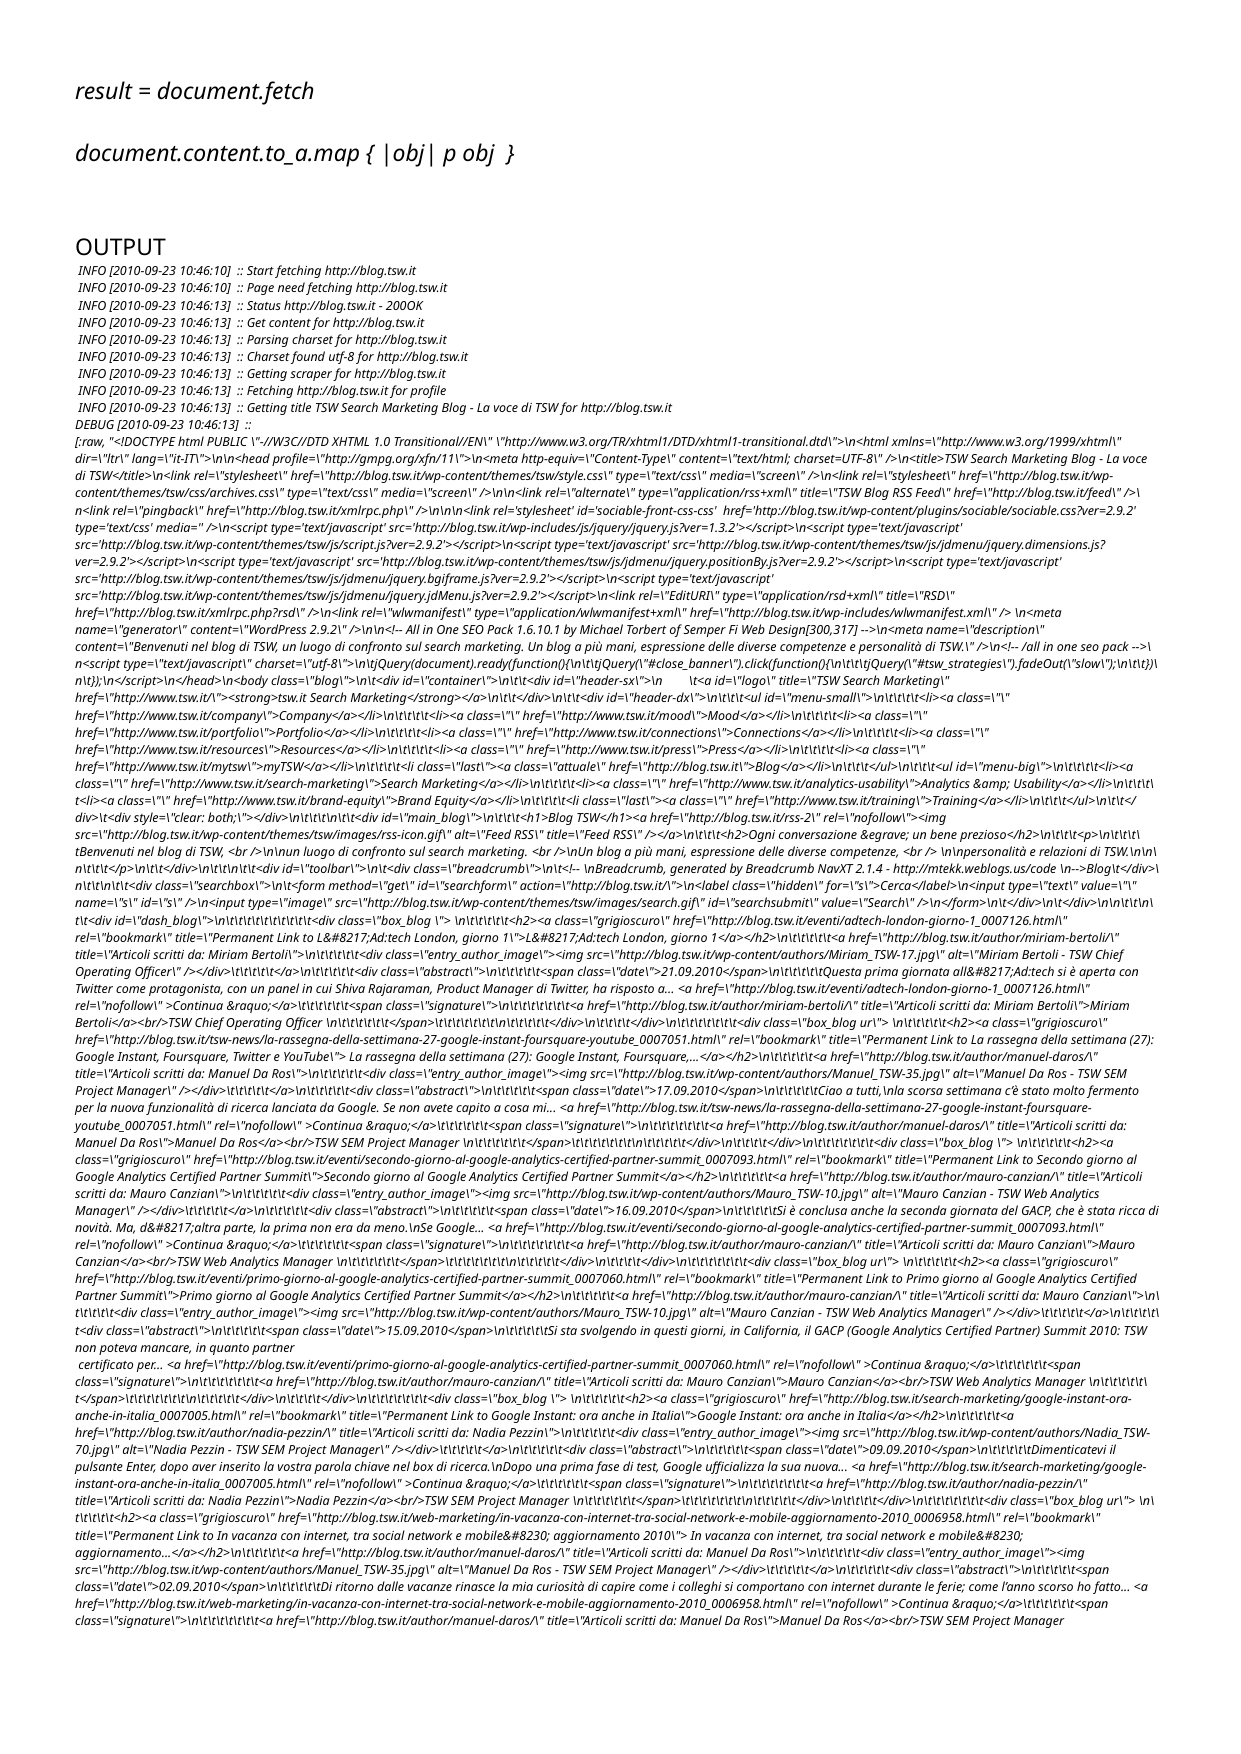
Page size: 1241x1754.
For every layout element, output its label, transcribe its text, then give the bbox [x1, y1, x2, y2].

text INFO [2010-09-23 10:46:13] :: Getting scraper for http://blog.tsw.it [75, 365, 1162, 382]
text DEBUG [2010-09-23 10:46:13] :: [75, 416, 1162, 433]
text INFO [2010-09-23 10:46:13] :: Parsing charset for http://blog.tsw.it [75, 331, 1162, 348]
text INFO [2010-09-23 10:46:13] :: Charset found utf-8 for http://blog.tsw.it [75, 348, 1162, 365]
text INFO [2010-09-23 10:46:13] :: Getting title TSW Search Marketing Blog - La voce di TSW for http://blog.tsw.it [75, 399, 1162, 416]
text document.content.to_a.map { |obj| p obj } [75, 137, 1162, 169]
text INFO [2010-09-23 10:46:13] :: Status http://blog.tsw.it - 200OK [75, 297, 1162, 314]
text OUTPUT [75, 231, 1162, 262]
text INFO [2010-09-23 10:46:13] :: Fetching http://blog.tsw.it for profile [75, 382, 1162, 399]
text INFO [2010-09-23 10:46:10] :: Start fetching http://blog.tsw.it [75, 262, 1162, 279]
text [:raw, "<!DOCTYPE html PUBLIC \"-//W3C//DTD XHTML 1.0 Transitional//EN\" \"http://www.w3.org/TR/xhtml1/DTD/xhtml1-transitional.dtd\">\n<html xmlns=\"http://www.w3.org/1999/xhtml\" dir=\"ltr\" lang=\"it-IT\">\n\n<head profile=\"http://gmpg.org/xfn/11\">\n<meta http-equiv=\"Content-Type\" content=\"text/html; charset=UTF-8\" />\n<title>TSW Search Marketing Blog - La voce di TSW</title>\n<link rel=\"stylesheet\" href=\"http://blog.tsw.it/wp-content/themes/tsw/style.css\" type=\"text/css\" media=\"screen\" />\n<link rel=\"stylesheet\" href=\"http://blog.tsw.it/wp-content/themes/tsw/css/archives.css\" type=\"text/css\" media=\"screen\" />\n\n<link rel=\"alternate\" type=\"application/rss+xml\" title=\"TSW Blog RSS Feed\" href=\"http://blog.tsw.it/feed\" />\n<link rel=\"pingback\" href=\"http://blog.tsw.it/xmlrpc.php\" />\n\n\n<link rel='stylesheet' id='sociable-front-css-css' href='http://blog.tsw.it/wp-content/plugins/sociable/sociable.css?ver=2.9.2' type='text/css' media='' />\n<script type='text/javascript' src='http://blog.tsw.it/wp-includes/js/jquery/jquery.js?ver=1.3.2'></script>\n<script type='text/javascript' src='http://blog.tsw.it/wp-content/themes/tsw/js/script.js?ver=2.9.2'></script>\n<script type='text/javascript' src='http://blog.tsw.it/wp-content/themes/tsw/js/jdmenu/jquery.dimensions.js?ver=2.9.2'></script>\n<script type='text/javascript' src='http://blog.tsw.it/wp-content/themes/tsw/js/jdmenu/jquery.positionBy.js?ver=2.9.2'></script>\n<script type='text/javascript' src='http://blog.tsw.it/wp-content/themes/tsw/js/jdmenu/jquery.bgiframe.js?ver=2.9.2'></script>\n<script type='text/javascript' src='http://blog.tsw.it/wp-content/themes/tsw/js/jdmenu/jquery.jdMenu.js?ver=2.9.2'></script>\n<link rel=\"EditURI\" type=\"application/rsd+xml\" title=\"RSD\" href=\"http://blog.tsw.it/xmlrpc.php?rsd\" />\n<link rel=\"wlwmanifest\" type=\"application/wlwmanifest+xml\" href=\"http://blog.tsw.it/wp-includes/wlwmanifest.xml\" /> \n<meta name=\"generator\" content=\"WordPress 2.9.2\" />\n\n<!-- All in One SEO Pack 1.6.10.1 by Michael Torbert of Semper Fi Web Design[300,317] -->\n<meta name=\"description\" content=\"Benvenuti nel blog di TSW, un luogo di confronto sul search marketing. Un blog a più mani, espressione delle diverse competenze e personalità di TSW.\" />\n<!-- /all in one seo pack -->\n<script type=\"text/javascript\" charset=\"utf-8\">\n\tjQuery(document).ready(function(){\n\t\tjQuery(\"#close_banner\").click(function(){\n\t\t\tjQuery(\"#tsw_strategies\").fadeOut(\"slow\");\n\t\t})\n\t});\n</script>\n</head>\n<body class=\"blog\">\n\t<div id=\"container\">\n\t\t<div id=\"header-sx\">\n \t<a id=\"logo\" title=\"TSW Search Marketing\" href=\"http://www.tsw.it/\"><strong>tsw.it Search Marketing</strong></a>\n\t\t</div>\n\t\t<div id=\"header-dx\">\n\t\t\t<ul id=\"menu-small\">\n\t\t\t\t<li><a class=\"\" href=\"http://www.tsw.it/company\">Company</a></li>\n\t\t\t\t<li><a class=\"\" href=\"http://www.tsw.it/mood\">Mood</a></li>\n\t\t\t\t<li><a class=\"\" href=\"http://www.tsw.it/portfolio\">Portfolio</a></li>\n\t\t\t\t<li><a class=\"\" href=\"http://www.tsw.it/connections\">Connections</a></li>\n\t\t\t\t<li><a class=\"\" href=\"http://www.tsw.it/resources\">Resources</a></li>\n\t\t\t\t<li><a class=\"\" href=\"http://www.tsw.it/press\">Press</a></li>\n\t\t\t\t<li><a class=\"\" href=\"http://www.tsw.it/mytsw\">myTSW</a></li>\n\t\t\t\t<li class=\"last\"><a class=\"attuale\" href=\"http://blog.tsw.it\">Blog</a></li>\n\t\t\t</ul>\n\t\t\t<ul id=\"menu-big\">\n\t\t\t\t<li><a class=\"\" href=\"http://www.tsw.it/search-marketing\">Search Marketing</a></li>\n\t\t\t\t<li><a class=\"\" href=\"http://www.tsw.it/analytics-usability\">Analytics &amp; Usability</a></li>\n\t\t\t\t<li><a class=\"\" href=\"http://www.tsw.it/brand-equity\">Brand Equity</a></li>\n\t\t\t\t<li class=\"last\"><a class=\"\" href=\"http://www.tsw.it/training\">Training</a></li>\n\t\t\t</ul>\n\t\t</div>\t<div style=\"clear: both;\"></div>\n\t\t\t\n\t\t<div id=\"main_blog\">\n\t\t\t<h1>Blog TSW</h1><a href=\"http://blog.tsw.it/rss-2\" rel=\"nofollow\"><img src=\"http://blog.tsw.it/wp-content/themes/tsw/images/rss-icon.gif\" alt=\"Feed RSS\" title=\"Feed RSS\" /></a>\n\t\t\t<h2>Ogni conversazione &egrave; un bene prezioso</h2>\n\t\t\t<p>\n\t\t\t\tBenvenuti nel blog di TSW, <br />\n\nun luogo di confronto sul search marketing. <br />\nUn blog a più mani, espressione delle diverse competenze, <br /> \n\npersonalità e relazioni di TSW.\n\n\n\t\t\t</p>\n\t\t</div>\n\t\t\n\t\t<div id=\"toolbar\">\n\t<div class=\"breadcrumb\">\n\t<!-- \nBreadcrumb, generated by Breadcrumb NavXT 2.1.4 - http://mtekk.weblogs.us/code \n-->Blog\t</div>\n\t\t\n\t\t<div class=\"searchbox\">\n\t<form method=\"get\" id=\"searchform\" action=\"http://blog.tsw.it/\">\n<label class=\"hidden\" for=\"s\">Cerca</label>\n<input type=\"text\" value=\"\" name=\"s\" id=\"s\" />\n<input type=\"image\" src=\"http://blog.tsw.it/wp-content/themes/tsw/images/search.gif\" id=\"searchsubmit\" value=\"Search\" />\n</form>\n\t</div>\n\t</div>\n\n\t\t\n\t\t<div id=\"dash_blog\">\n\t\t\t\t\t\t\t\t\t\t<div class=\"box_blog \"> \n\t\t\t\t\t<h2><a class=\"grigioscuro\" href=\"http://blog.tsw.it/eventi/adtech-london-giorno-1_0007126.html\" rel=\"bookmark\" title=\"Permanent Link to L&#8217;Ad:tech London, giorno 1\">L&#8217;Ad:tech London, giorno 1</a></h2>\n\t\t\t\t\t<a href=\"http://blog.tsw.it/author/miriam-bertoli/\" title=\"Articoli scritti da: Miriam Bertoli\">\n\t\t\t\t\t<div class=\"entry_author_image\"><img src=\"http://blog.tsw.it/wp-content/authors/Miriam_TSW-17.jpg\" alt=\"Miriam Bertoli - TSW Chief Operating Officer\" /></div>\t\t\t\t\t</a>\n\t\t\t\t\t<div class=\"abstract\">\n\t\t\t\t\t<span class=\"date\">21.09.2010</span>\n\t\t\t\t\tQuesta prima giornata all&#8217;Ad:tech si è aperta con Twitter come protagonista, con un panel in cui Shiva Rajaraman, Product Manager di Twitter, ha risposto a... <a href=\"http://blog.tsw.it/eventi/adtech-london-giorno-1_0007126.html\" rel=\"nofollow\" >Continua &raquo;</a>\t\t\t\t\t\t<span class=\"signature\">\n\t\t\t\t\t\t\t<a href=\"http://blog.tsw.it/author/miriam-bertoli/\" title=\"Articoli scritti da: Miriam Bertoli\">Miriam Bertoli</a><br/>TSW Chief Operating Officer \n\t\t\t\t\t\t</span>\t\t\t\t\t\t\t\n\t\t\t\t\t</div>\n\t\t\t\t</div>\n\t\t\t\t\t\t\t<div class=\"box_blog ur\"> \n\t\t\t\t\t<h2><a class=\"grigioscuro\" href=\"http://blog.tsw.it/tsw-news/la-rassegna-della-settimana-27-google-instant-foursquare-youtube_0007051.html\" rel=\"bookmark\" title=\"Permanent Link to La rassegna della settimana (27): Google Instant, Foursquare, Twitter e YouTube\"> La rassegna della settimana (27): Google Instant, Foursquare,...</a></h2>\n\t\t\t\t\t<a href=\"http://blog.tsw.it/author/manuel-daros/\" title=\"Articoli scritti da: Manuel Da Ros\">\n\t\t\t\t\t<div class=\"entry_author_image\"><img src=\"http://blog.tsw.it/wp-content/authors/Manuel_TSW-35.jpg\" alt=\"Manuel Da Ros - TSW SEM Project Manager\" /></div>\t\t\t\t\t</a>\n\t\t\t\t\t<div class=\"abstract\">\n\t\t\t\t\t<span class=\"date\">17.09.2010</span>\n\t\t\t\t\tCiao a tutti,\nla scorsa settimana c’è stato molto fermento per la nuova funzionalità di ricerca lanciata da Google. Se non avete capito a cosa mi... <a href=\"http://blog.tsw.it/tsw-news/la-rassegna-della-settimana-27-google-instant-foursquare-youtube_0007051.html\" rel=\"nofollow\" >Continua &raquo;</a>\t\t\t\t\t\t<span class=\"signature\">\n\t\t\t\t\t\t\t<a href=\"http://blog.tsw.it/author/manuel-daros/\" title=\"Articoli scritti da: Manuel Da Ros\">Manuel Da Ros</a><br/>TSW SEM Project Manager \n\t\t\t\t\t\t</span>\t\t\t\t\t\t\t\n\t\t\t\t\t</div>\n\t\t\t\t</div>\n\t\t\t\t\t\t\t<div class=\"box_blog \"> \n\t\t\t\t\t<h2><a class=\"grigioscuro\" href=\"http://blog.tsw.it/eventi/secondo-giorno-al-google-analytics-certified-partner-summit_0007093.html\" rel=\"bookmark\" title=\"Permanent Link to Secondo giorno al Google Analytics Certified Partner Summit\">Secondo giorno al Google Analytics Certified Partner Summit</a></h2>\n\t\t\t\t\t<a href=\"http://blog.tsw.it/author/mauro-canzian/\" title=\"Articoli scritti da: Mauro Canzian\">\n\t\t\t\t\t<div class=\"entry_author_image\"><img src=\"http://blog.tsw.it/wp-content/authors/Mauro_TSW-10.jpg\" alt=\"Mauro Canzian - TSW Web Analytics Manager\" /></div>\t\t\t\t\t</a>\n\t\t\t\t\t<div class=\"abstract\">\n\t\t\t\t\t<span class=\"date\">16.09.2010</span>\n\t\t\t\t\tSi è conclusa anche la seconda giornata del GACP, che è stata ricca di novità. Ma, d&#8217;altra parte, la prima non era da meno.\nSe Google... <a href=\"http://blog.tsw.it/eventi/secondo-giorno-al-google-analytics-certified-partner-summit_0007093.html\" rel=\"nofollow\" >Continua &raquo;</a>\t\t\t\t\t\t<span class=\"signature\">\n\t\t\t\t\t\t\t<a href=\"http://blog.tsw.it/author/mauro-canzian/\" title=\"Articoli scritti da: Mauro Canzian\">Mauro Canzian</a><br/>TSW Web Analytics Manager \n\t\t\t\t\t\t</span>\t\t\t\t\t\t\t\n\t\t\t\t\t</div>\n\t\t\t\t</div>\n\t\t\t\t\t\t\t<div class=\"box_blog ur\"> \n\t\t\t\t\t<h2><a class=\"grigioscuro\" href=\"http://blog.tsw.it/eventi/primo-giorno-al-google-analytics-certified-partner-summit_0007060.html\" rel=\"bookmark\" title=\"Permanent Link to Primo giorno al Google Analytics Certified Partner Summit\">Primo giorno al Google Analytics Certified Partner Summit</a></h2>\n\t\t\t\t\t<a href=\"http://blog.tsw.it/author/mauro-canzian/\" title=\"Articoli scritti da: Mauro Canzian\">\n\t\t\t\t\t<div class=\"entry_author_image\"><img src=\"http://blog.tsw.it/wp-content/authors/Mauro_TSW-10.jpg\" alt=\"Mauro Canzian - TSW Web Analytics Manager\" /></div>\t\t\t\t\t</a>\n\t\t\t\t\t<div class=\"abstract\">\n\t\t\t\t\t<span class=\"date\">15.09.2010</span>\n\t\t\t\t\tSi sta svolgendo in questi giorni, in California, il GACP (Google Analytics Certified Partner) Summit 2010: TSW non poteva mancare, in quanto partner [75, 433, 1162, 1356]
text INFO [2010-09-23 10:46:13] :: Get content for http://blog.tsw.it [75, 314, 1162, 331]
text INFO [2010-09-23 10:46:10] :: Page need fetching http://blog.tsw.it [75, 279, 1162, 297]
text result = document.fetch [75, 75, 1162, 106]
text certificato per... <a href=\"http://blog.tsw.it/eventi/primo-giorno-al-google-analytics-certified-partner-summit_0007060.html\" rel=\"nofollow\" >Continua &raquo;</a>\t\t\t\t\t\t<span class=\"signature\">\n\t\t\t\t\t\t\t<a href=\"http://blog.tsw.it/author/mauro-canzian/\" title=\"Articoli scritti da: Mauro Canzian\">Mauro Canzian</a><br/>TSW Web Analytics Manager \n\t\t\t\t\t\t</span>\t\t\t\t\t\t\t\n\t\t\t\t\t</div>\n\t\t\t\t</div>\n\t\t\t\t\t\t\t<div class=\"box_blog \"> \n\t\t\t\t\t<h2><a class=\"grigioscuro\" href=\"http://blog.tsw.it/search-marketing/google-instant-ora-anche-in-italia_0007005.html\" rel=\"bookmark\" title=\"Permanent Link to Google Instant: ora anche in Italia\">Google Instant: ora anche in Italia</a></h2>\n\t\t\t\t\t<a href=\"http://blog.tsw.it/author/nadia-pezzin/\" title=\"Articoli scritti da: Nadia Pezzin\">\n\t\t\t\t\t<div class=\"entry_author_image\"><img src=\"http://blog.tsw.it/wp-content/authors/Nadia_TSW-70.jpg\" alt=\"Nadia Pezzin - TSW SEM Project Manager\" /></div>\t\t\t\t\t</a>\n\t\t\t\t\t<div class=\"abstract\">\n\t\t\t\t\t<span class=\"date\">09.09.2010</span>\n\t\t\t\t\tDimenticatevi il pulsante Enter, dopo aver inserito la vostra parola chiave nel box di ricerca.\nDopo una prima fase di test, Google ufficializza la sua nuova... <a href=\"http://blog.tsw.it/search-marketing/google-instant-ora-anche-in-italia_0007005.html\" rel=\"nofollow\" >Continua &raquo;</a>\t\t\t\t\t\t<span class=\"signature\">\n\t\t\t\t\t\t\t<a href=\"http://blog.tsw.it/author/nadia-pezzin/\" title=\"Articoli scritti da: Nadia Pezzin\">Nadia Pezzin</a><br/>TSW SEM Project Manager \n\t\t\t\t\t\t</span>\t\t\t\t\t\t\t\n\t\t\t\t\t</div>\n\t\t\t\t</div>\n\t\t\t\t\t\t\t<div class=\"box_blog ur\"> \n\t\t\t\t\t<h2><a class=\"grigioscuro\" href=\"http://blog.tsw.it/web-marketing/in-vacanza-con-internet-tra-social-network-e-mobile-aggiornamento-2010_0006958.html\" rel=\"bookmark\" title=\"Permanent Link to In vacanza con internet, tra social network e mobile&#8230; aggiornamento 2010\"> In vacanza con internet, tra social network e mobile&#8230; aggiornamento...</a></h2>\n\t\t\t\t\t<a href=\"http://blog.tsw.it/author/manuel-daros/\" title=\"Articoli scritti da: Manuel Da Ros\">\n\t\t\t\t\t<div class=\"entry_author_image\"><img src=\"http://blog.tsw.it/wp-content/authors/Manuel_TSW-35.jpg\" alt=\"Manuel Da Ros - TSW SEM Project Manager\" /></div>\t\t\t\t\t</a>\n\t\t\t\t\t<div class=\"abstract\">\n\t\t\t\t\t<span class=\"date\">02.09.2010</span>\n\t\t\t\t\tDi ritorno dalle vacanze rinasce la mia curiosità di capire come i colleghi si comportano con internet durante le ferie; come l’anno scorso ho fatto... <a href=\"http://blog.tsw.it/web-marketing/in-vacanza-con-internet-tra-social-network-e-mobile-aggiornamento-2010_0006958.html\" rel=\"nofollow\" >Continua &raquo;</a>\t\t\t\t\t\t<span class=\"signature\">\n\t\t\t\t\t\t\t<a href=\"http://blog.tsw.it/author/manuel-daros/\" title=\"Articoli scritti da: Manuel Da Ros\">Manuel Da Ros</a><br/>TSW SEM Project Manager [75, 1356, 1162, 1629]
